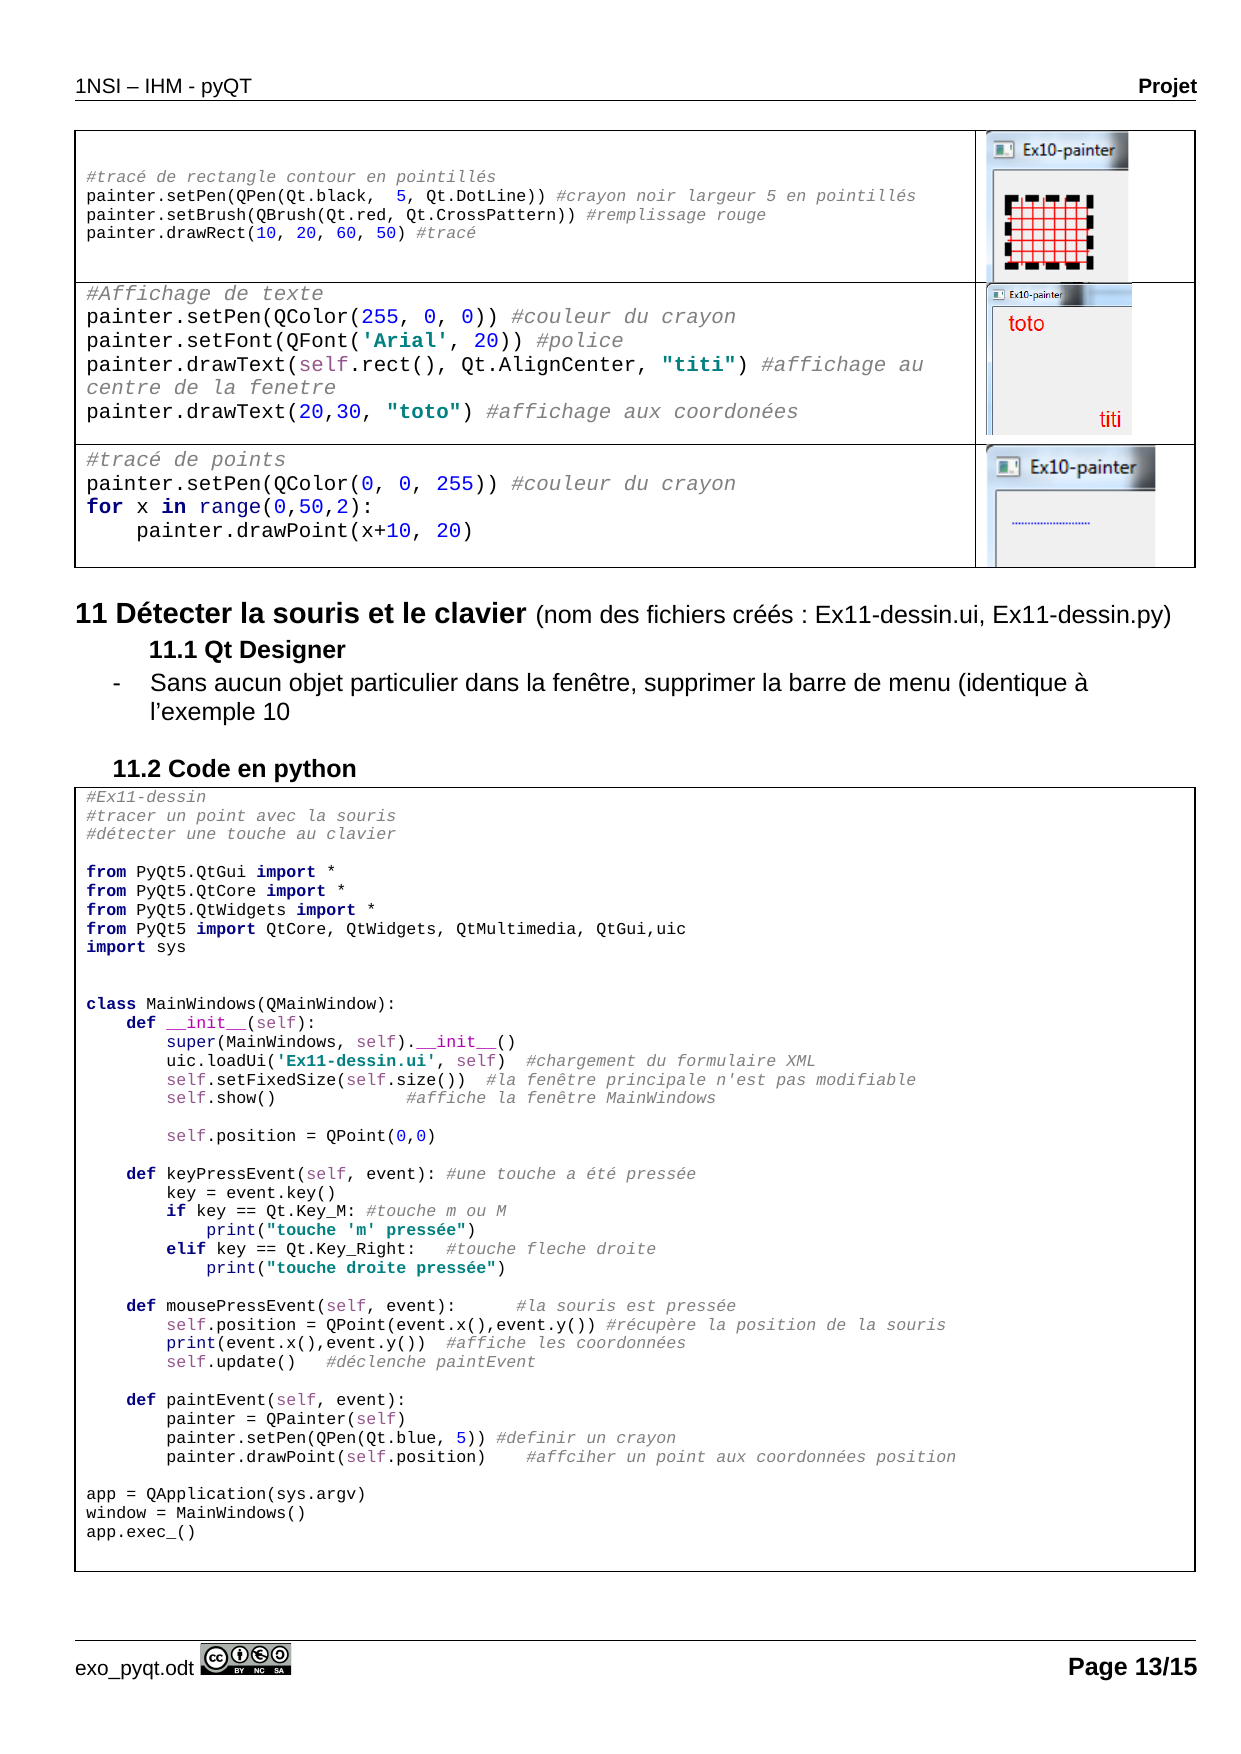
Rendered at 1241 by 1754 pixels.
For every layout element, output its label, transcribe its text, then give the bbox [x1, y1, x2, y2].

picture [200, 1643, 292, 1675]
table_header [976, 131, 986, 282]
text 11 Détecter la souris et le clavier (nom des fichiers créés : Ex11-dessin.ui, Ex11-dessin.py) [75, 596, 1196, 630]
table_cell [1156, 445, 1194, 567]
table_header #tracé de rectangle contour en pointillés painter.setPen(QPen(Qt.black, 5, Qt.DotLine)) #crayon noir largeur 5 en pointillés painter.setBrush(QBrush(Qt.red, Qt.CrossPattern)) #remplissage rouge painter.drawRect(10, 20, 60, 50) #tracé [76, 131, 975, 282]
table_header [1129, 131, 1194, 282]
list Sans aucun objet particulier dans la fenêtre, supprimer la barre de menu (identique à l’exemple 10 [112, 668, 1196, 725]
text 11.1 Qt Designer [75, 635, 1196, 664]
text 11.2 Code en python [112, 754, 1196, 783]
table_cell [976, 283, 1194, 443]
table_header #Ex11-dessin #tracer un point avec la souris #détecter une touche au clavier from PyQt5.QtGui import * from PyQt5.QtCore import * from PyQt5.QtWidgets import * from PyQt5 import QtCore, QtWidgets, QtMultimedia, QtGui,uic import sys class MainWindows(QMainWindow): def __init__(self): super(MainWindows, self).__init__() uic.loadUi('Ex11-dessin.ui', self) #chargement du formulaire XML self.setFixedSize(self.size()) #la fenêtre principale n'est pas modifiable self.show() #affiche la fenêtre MainWindows self.position = QPoint(0,0) def keyPressEvent(self, event): #une touche a été pressée key = event.key() if key == Qt.Key_M: #touche m ou M print("touche 'm' pressée") elif key == Qt.Key_Right: #touche fleche droite print("touche droite pressée") def mousePressEvent(self, event): #la souris est pressée self.position = QPoint(event.x(),event.y()) #récupère la position de la souris print(event.x(),event.y()) #affiche les coordonnées self.update() #déclenche paintEvent def paintEvent(self, event): painter = QPainter(self) painter.setPen(QPen(Qt.blue, 5)) #definir un crayon painter.drawPoint(self.position) #affciher un point aux coordonnées position app = QApplication(sys.argv) window = MainWindows() app.exec_() [76, 788, 1194, 1571]
table_cell #tracé de points painter.setPen(QColor(0, 0, 255)) #couleur du crayon for x in range(0,50,2): painter.drawPoint(x+10, 20) [76, 445, 975, 567]
table_cell [976, 445, 986, 567]
